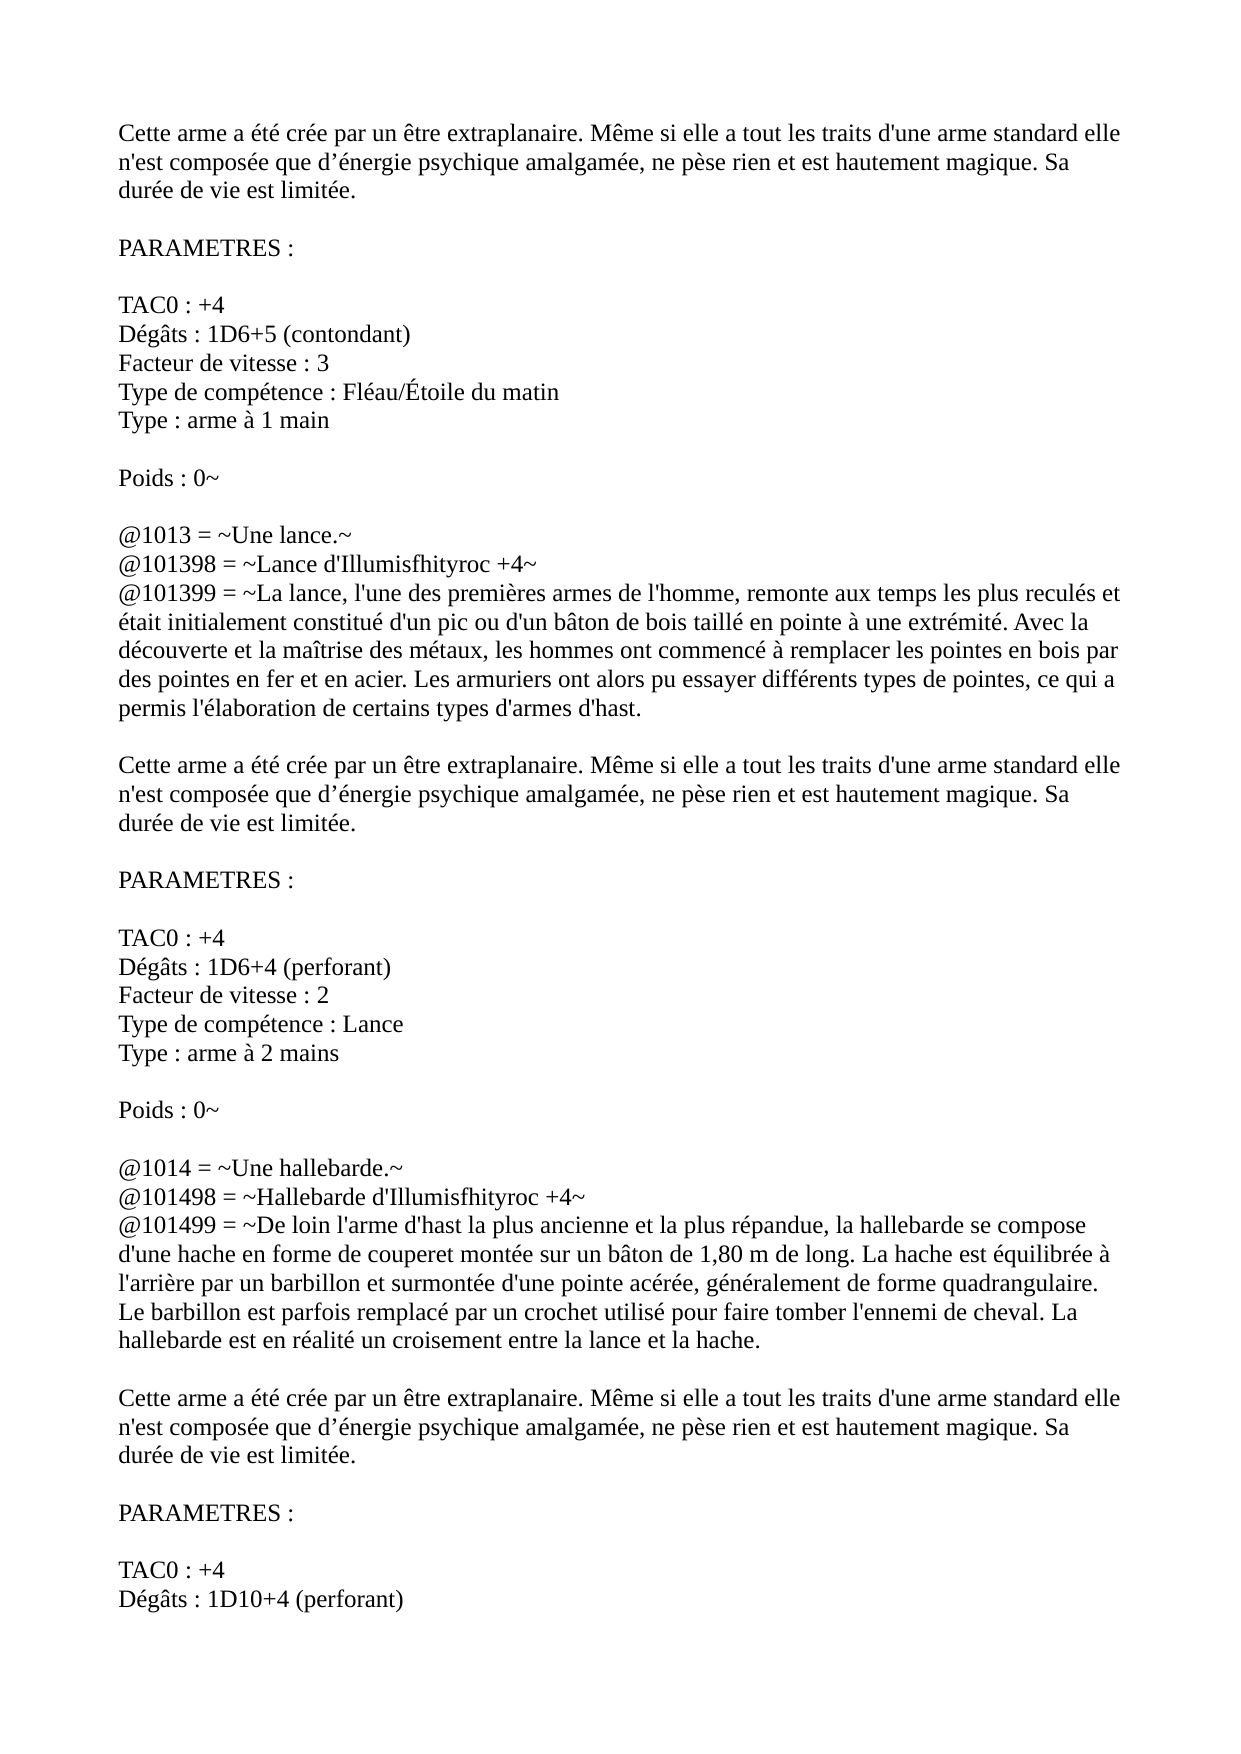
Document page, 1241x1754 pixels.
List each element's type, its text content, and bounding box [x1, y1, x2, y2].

text Dégâts : 1D10+4 (perforant) [118, 1584, 1122, 1613]
text Type de compétence : Fléau/Étoile du matin [118, 377, 1122, 406]
text @101398 = ~Lance d'Illumisfhityroc +4~ [118, 549, 1122, 578]
text @1013 = ~Une lance.~ [118, 521, 1122, 549]
text Facteur de vitesse : 2 [118, 981, 1122, 1009]
text @101498 = ~Hallebarde d'Illumisfhityroc +4~ [118, 1182, 1122, 1211]
text Dégâts : 1D6+5 (contondant) [118, 319, 1122, 348]
text PARAMETRES : [118, 866, 1122, 894]
text @101399 = ~La lance, l'une des premières armes de l'homme, remonte aux temps les plus reculés et était initialement constitué d'un pic ou d'un bâton de bois taillé en pointe à une extrémité. Avec la découverte et la maîtrise des métaux, les hommes ont commencé à remplacer les pointes en bois par des pointes en fer et en acier. Les armuriers ont alors pu essayer différents types de pointes, ce qui a permis l'élaboration de certains types d'armes d'hast. [118, 578, 1122, 722]
text PARAMETRES : [118, 1498, 1122, 1527]
text @101499 = ~De loin l'arme d'hast la plus ancienne et la plus répandue, la hallebarde se compose d'une hache en forme de couperet montée sur un bâton de 1,80 m de long. La hache est équilibrée à l'arrière par un barbillon et surmontée d'une pointe acérée, généralement de forme quadrangulaire. Le barbillon est parfois remplacé par un crochet utilisé pour faire tomber l'ennemi de cheval. La hallebarde est en réalité un croisement entre la lance et la hache. [118, 1211, 1122, 1354]
text Poids : 0~ [118, 1096, 1122, 1124]
text Type de compétence : Lance [118, 1009, 1122, 1038]
text @1014 = ~Une hallebarde.~ [118, 1153, 1122, 1182]
text Cette arme a été crée par un être extraplanaire. Même si elle a tout les traits d'une arme standard elle n'est composée que d’énergie psychique amalgamée, ne pèse rien et est hautement magique. Sa durée de vie est limitée. [118, 118, 1122, 204]
text Facteur de vitesse : 3 [118, 348, 1122, 377]
text Dégâts : 1D6+4 (perforant) [118, 952, 1122, 981]
text Type : arme à 2 mains [118, 1038, 1122, 1067]
text PARAMETRES : [118, 233, 1122, 262]
text TAC0 : +4 [118, 923, 1122, 952]
text Poids : 0~ [118, 463, 1122, 492]
text TAC0 : +4 [118, 1556, 1122, 1584]
text Type : arme à 1 main [118, 406, 1122, 434]
text TAC0 : +4 [118, 291, 1122, 319]
text Cette arme a été crée par un être extraplanaire. Même si elle a tout les traits d'une arme standard elle n'est composée que d’énergie psychique amalgamée, ne pèse rien et est hautement magique. Sa durée de vie est limitée. [118, 1383, 1122, 1469]
text Cette arme a été crée par un être extraplanaire. Même si elle a tout les traits d'une arme standard elle n'est composée que d’énergie psychique amalgamée, ne pèse rien et est hautement magique. Sa durée de vie est limitée. [118, 751, 1122, 837]
